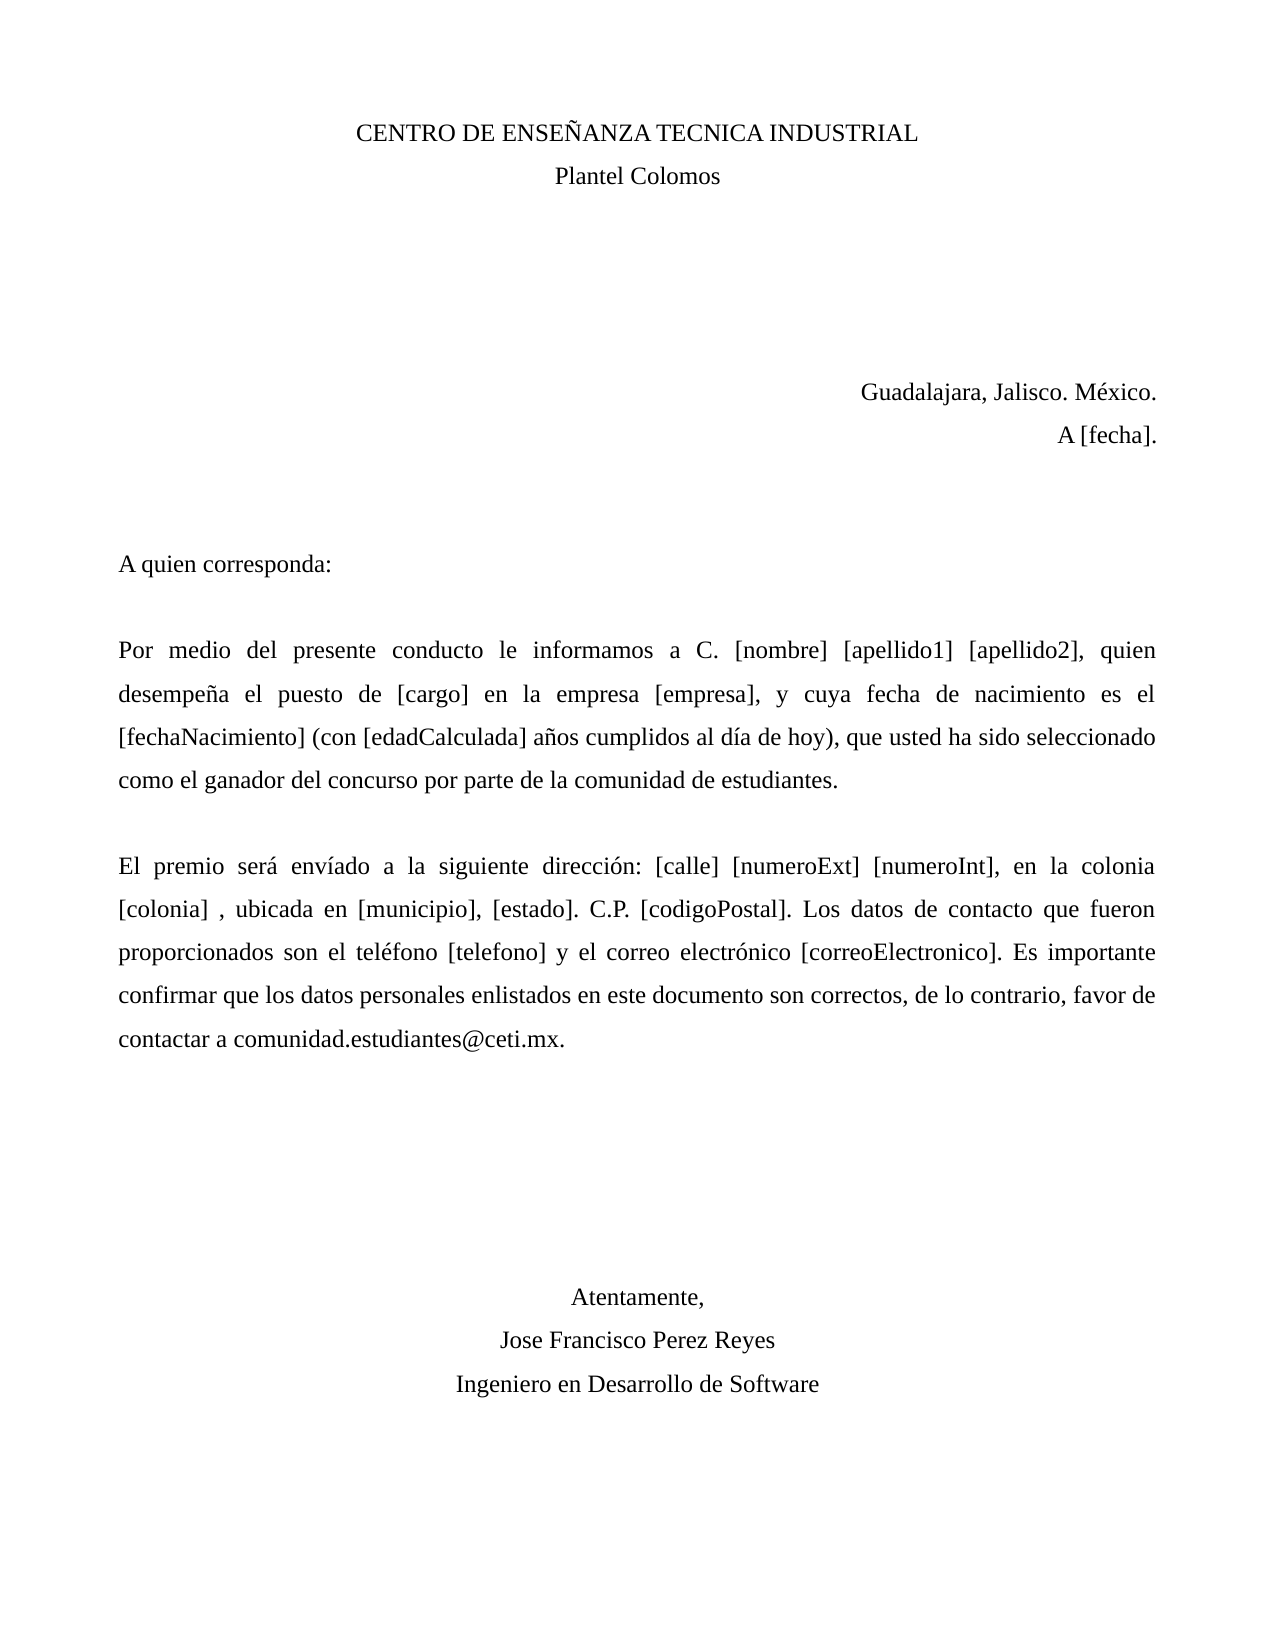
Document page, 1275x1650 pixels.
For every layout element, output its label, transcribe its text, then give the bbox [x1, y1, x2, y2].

text Atentamente, [118, 1282, 1157, 1311]
text CENTRO DE ENSEÑANZA TECNICA INDUSTRIAL [118, 118, 1157, 147]
text Por medio del presente conducto le informamos a C. [nombre] [apellido1] [apellido2], quien desempeña el puesto de [cargo] en la empresa [empresa], y cuya fecha de nacimiento es el [fechaNacimiento] (con [edadCalculada] años cumplidos al día de hoy), que usted ha sido seleccionado como el ganador del concurso por parte de la comunidad de estudiantes. [118, 636, 1157, 794]
text Guadalajara, Jalisco. México. [118, 377, 1157, 406]
text Jose Francisco Perez Reyes [118, 1326, 1157, 1354]
text Ingeniero en Desarrollo de Software [118, 1369, 1157, 1397]
text Plantel Colomos [118, 161, 1157, 190]
text A [fecha]. [118, 420, 1157, 449]
text El premio será envíado a la siguiente dirección: [calle] [numeroExt] [numeroInt], en la colonia [colonia] , ubicada en [municipio], [estado]. C.P. [codigoPostal]. Los datos de contacto que fueron proporcionados son el teléfono [telefono] y el correo electrónico [correoElectronico]. Es importante confirmar que los datos personales enlistados en este documento son correctos, de lo contrario, favor de contactar a comunidad.estudiantes@ceti.mx. [118, 851, 1157, 1052]
text A quien corresponda: [118, 549, 1157, 578]
